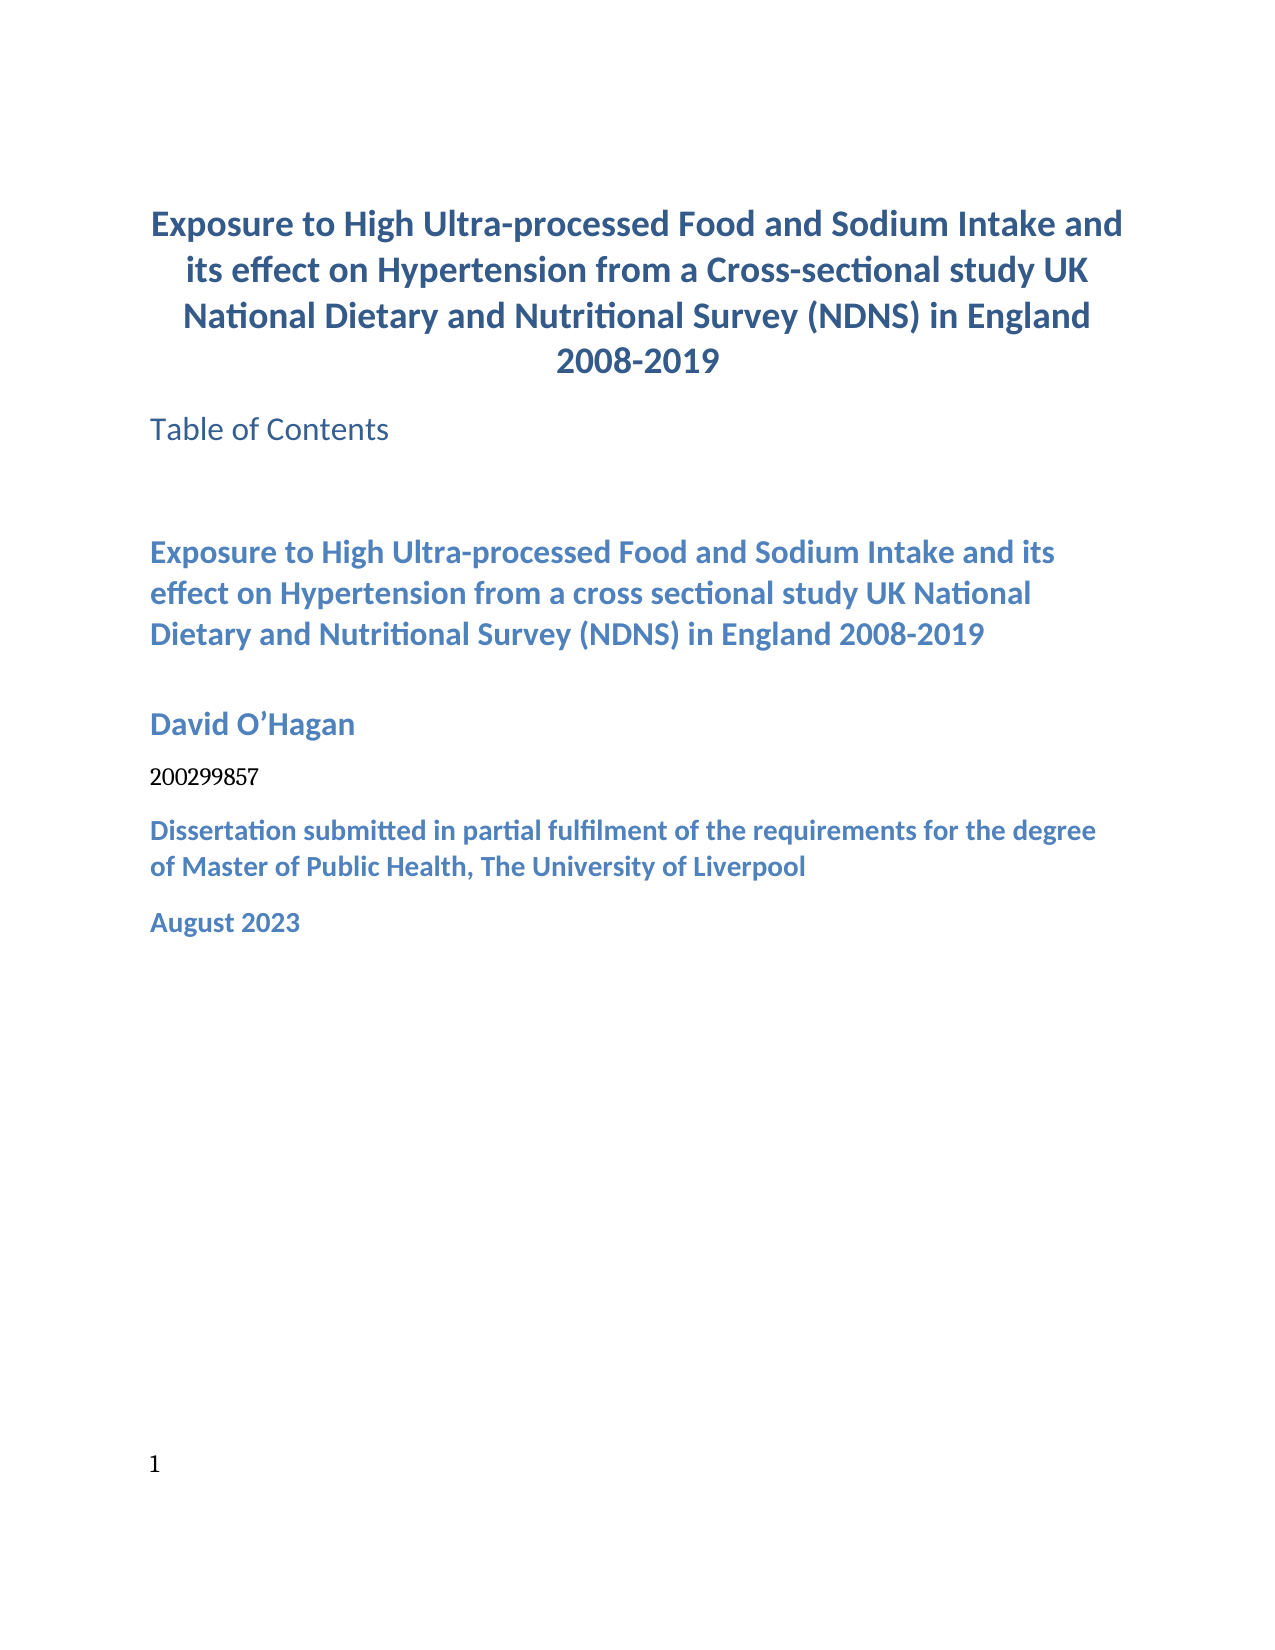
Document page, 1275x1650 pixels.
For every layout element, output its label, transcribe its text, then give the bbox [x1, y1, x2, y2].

subtitle David O’Hagan [150, 703, 1125, 744]
subtitle Exposure to High Ultra-processed Food and Sodium Intake and its effect on Hypertension from a cross sectional study UK National Dietary and Nutritional Survey (NDNS) in England 2008-2019 [150, 531, 1125, 653]
subtitle Dissertation submitted in partial fulfilment of the requirements for the degree of Master of Public Health, The University of Liverpool [150, 812, 1125, 883]
subtitle Table of Contents [150, 408, 1125, 449]
title Exposure to High Ultra-processed Food and Sodium Intake and its effect on Hypertension from a Cross-sectional study UK National Dietary and Nutritional Survey (NDNS) in England 2008-2019 [150, 200, 1125, 383]
text 200299857 [150, 763, 1125, 791]
subtitle August 2023 [150, 904, 1125, 940]
